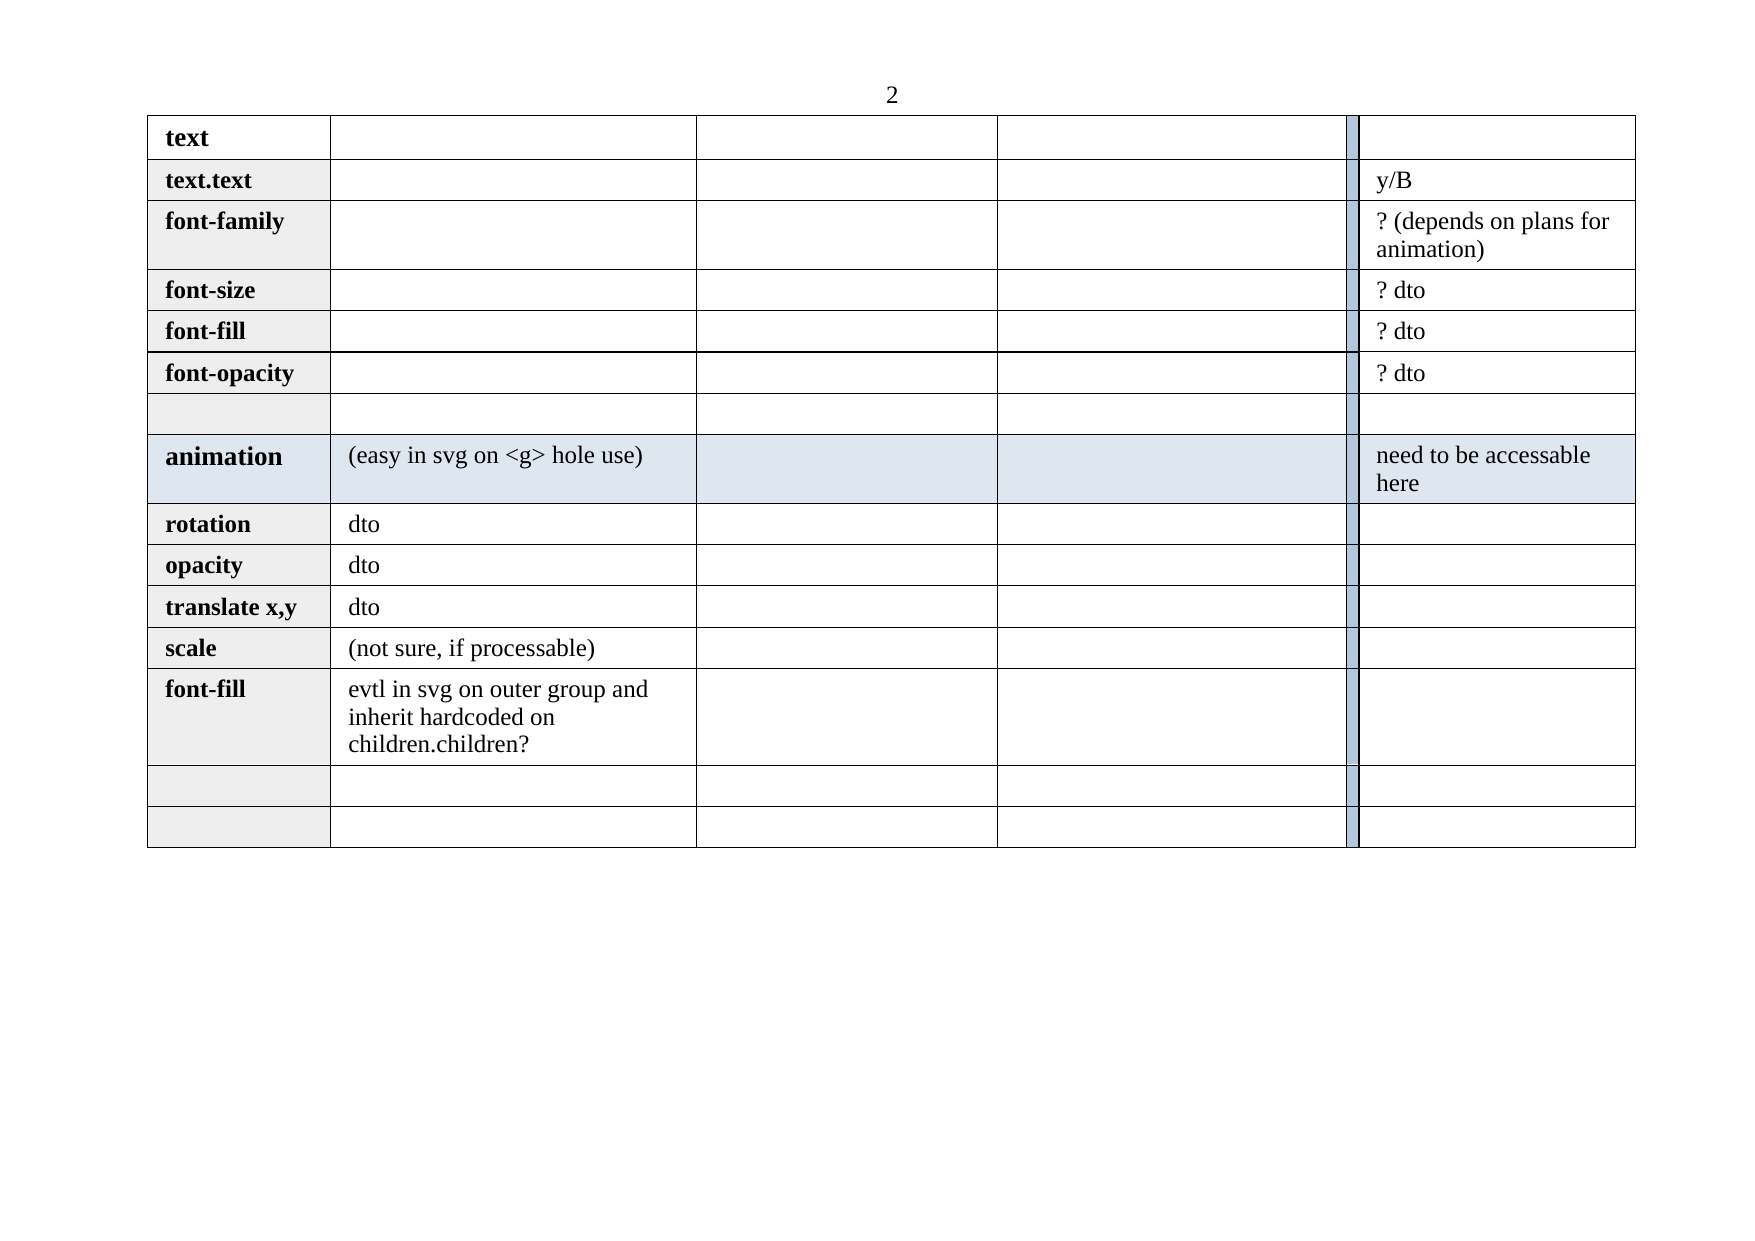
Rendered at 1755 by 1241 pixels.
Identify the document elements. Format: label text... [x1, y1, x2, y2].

table_cell [1347, 766, 1358, 806]
table_cell scale [148, 628, 330, 668]
table_cell [697, 201, 997, 269]
table_cell animation [148, 435, 330, 503]
table_cell [697, 435, 997, 503]
table_cell opacity [148, 545, 330, 585]
table_cell [1347, 504, 1358, 544]
table_cell [998, 394, 1346, 434]
table_cell need to be accessable here [1360, 435, 1635, 503]
table_cell [331, 116, 696, 159]
table_cell dto [331, 545, 696, 585]
table_cell font-fill [148, 669, 330, 764]
table_cell [1347, 628, 1358, 668]
table_cell [998, 669, 1346, 764]
table_cell evtl in svg on outer group and inherit hardcoded on children.children? [331, 669, 696, 764]
table_cell [331, 394, 696, 434]
table_cell [331, 311, 696, 351]
table_cell [1360, 669, 1635, 764]
table_cell [1360, 628, 1635, 668]
table_cell [1360, 545, 1635, 585]
table_cell [697, 270, 997, 310]
table_cell [1347, 116, 1358, 159]
table_cell rotation [148, 504, 330, 544]
table_cell [998, 160, 1346, 200]
table_cell [331, 807, 696, 847]
table_cell [1347, 394, 1358, 434]
table_cell font-family [148, 201, 330, 269]
table_cell [1347, 160, 1358, 200]
table_cell (not sure, if processable) [331, 628, 696, 668]
table_cell [998, 628, 1346, 668]
table_cell [148, 807, 330, 847]
table_cell text.text [148, 160, 330, 200]
table_cell dto [331, 586, 696, 627]
table_cell text [148, 116, 330, 159]
table_cell [998, 270, 1346, 310]
table_cell [1347, 545, 1358, 585]
table_cell [1347, 311, 1358, 351]
table_cell [697, 766, 997, 806]
table_cell [1360, 586, 1635, 627]
table_cell [1347, 270, 1358, 310]
table_cell (easy in svg on <g> hole use) [331, 435, 696, 503]
table_cell [697, 807, 997, 847]
table_cell y/B [1360, 160, 1635, 200]
table_cell [998, 766, 1346, 806]
table_cell [1360, 394, 1635, 434]
table_cell [998, 435, 1346, 503]
table_cell ? dto [1360, 270, 1635, 310]
table_cell [148, 394, 330, 434]
table_cell ? (depends on plans for animation) [1360, 201, 1635, 269]
table_cell [697, 586, 997, 627]
table_cell [998, 353, 1346, 393]
table_cell [331, 766, 696, 806]
table_cell [697, 545, 997, 585]
table_cell [697, 628, 997, 668]
table_cell [697, 311, 997, 351]
table_cell font-opacity [148, 353, 330, 393]
table_cell [1347, 669, 1358, 764]
table_cell [697, 353, 997, 393]
table_cell [998, 545, 1346, 585]
table_cell [998, 504, 1346, 544]
table_cell [1347, 353, 1358, 393]
table_cell ? dto [1360, 311, 1635, 351]
table_cell ? dto [1360, 352, 1635, 393]
table_cell [1347, 807, 1358, 847]
table_cell [1347, 435, 1358, 503]
table_cell [1360, 766, 1635, 806]
table_cell [697, 394, 997, 434]
table_cell [331, 160, 696, 200]
table_cell [1360, 504, 1635, 544]
table_cell [1347, 201, 1358, 269]
table_cell [998, 311, 1346, 351]
table_cell [998, 807, 1346, 847]
table_cell [1360, 807, 1635, 847]
table_cell [998, 201, 1346, 269]
table_cell dto [331, 504, 696, 544]
table_cell [331, 270, 696, 310]
table_cell [697, 669, 997, 764]
table_cell [1360, 116, 1635, 159]
table_cell font-size [148, 270, 330, 310]
table_cell font-fill [148, 311, 330, 351]
table_cell [331, 201, 696, 269]
table_cell translate x,y [148, 586, 330, 627]
table_cell [331, 353, 696, 393]
table_cell [697, 504, 997, 544]
table_cell [148, 766, 330, 806]
table_cell [697, 116, 997, 159]
table_cell [1347, 586, 1358, 627]
table_cell [998, 116, 1346, 159]
table_cell [998, 586, 1346, 627]
table_cell [697, 160, 997, 200]
